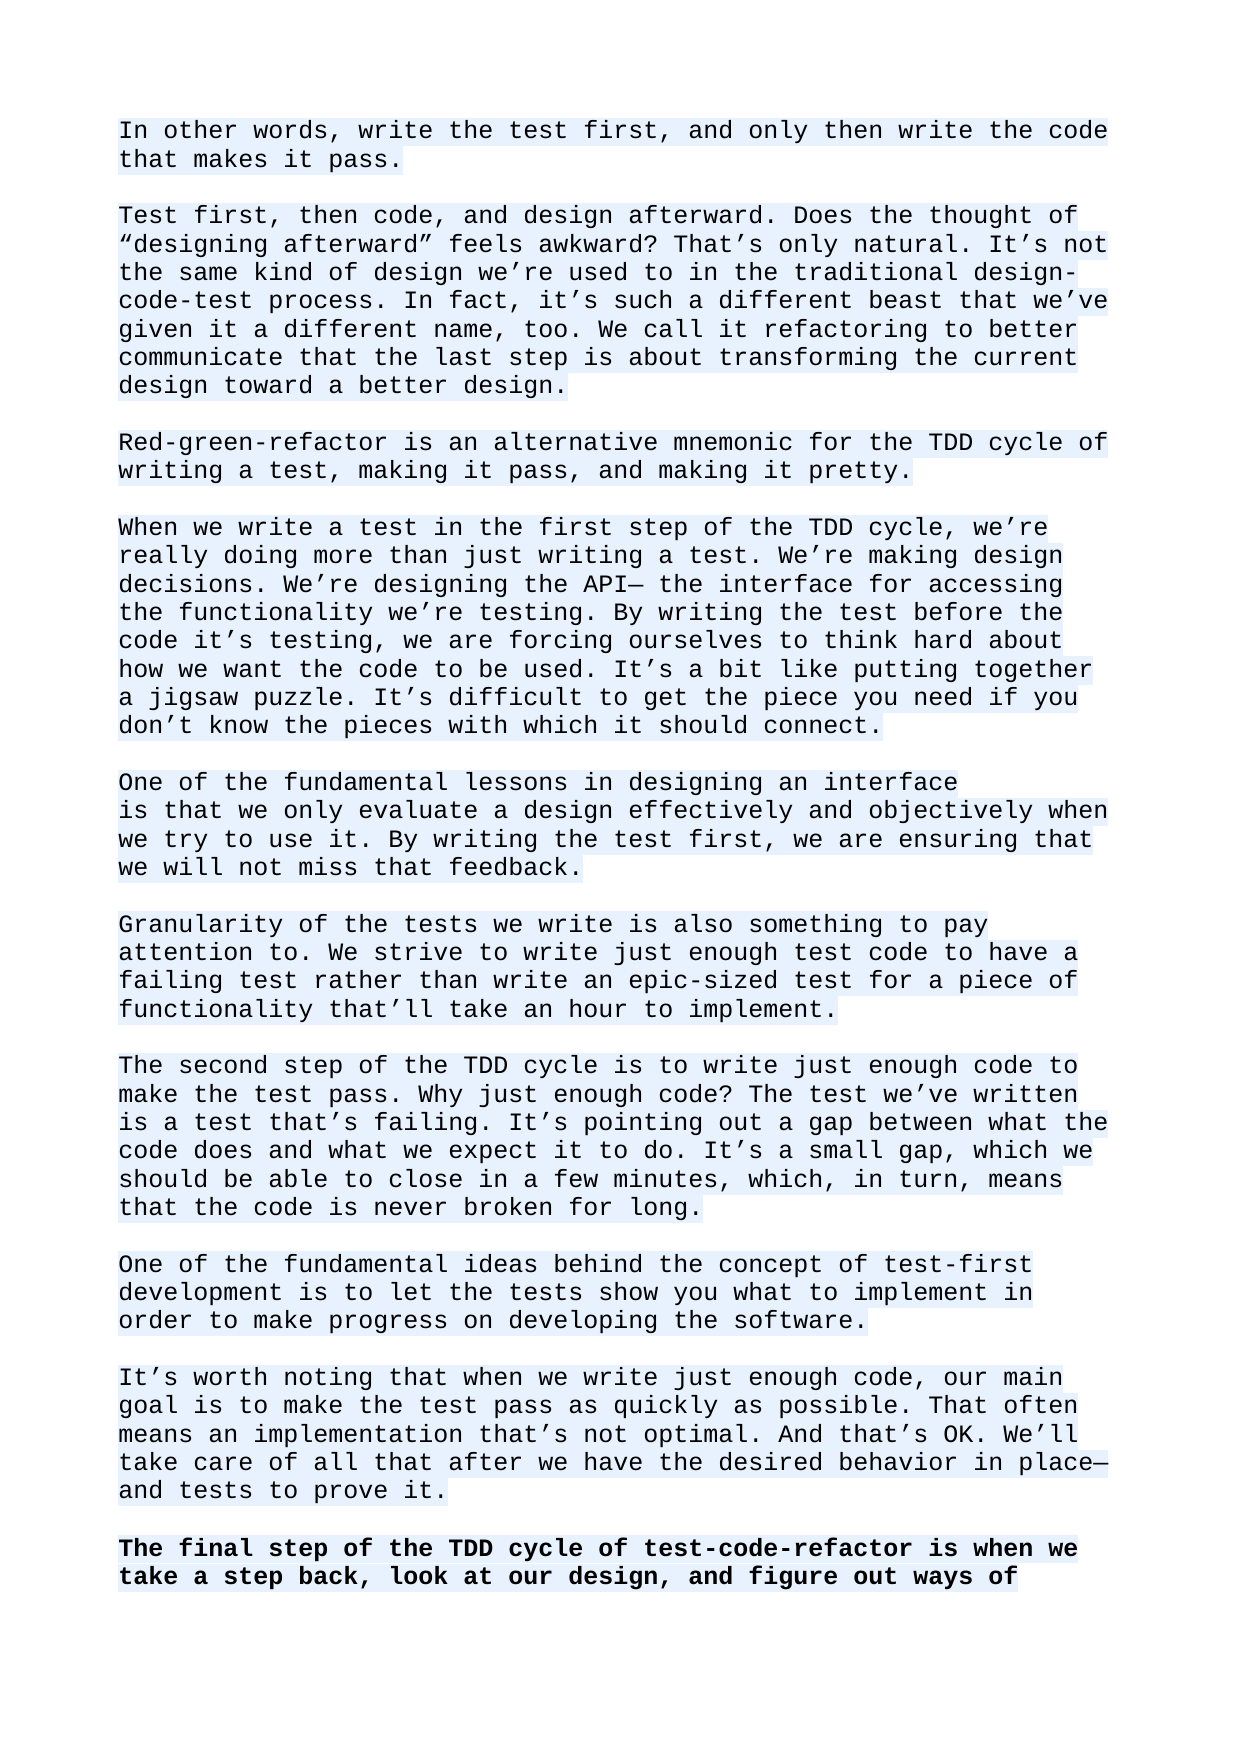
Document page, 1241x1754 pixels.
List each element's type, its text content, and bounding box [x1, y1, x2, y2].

text One of the fundamental ideas behind the concept of test-first development is to let the tests show you what to implement in order to make progress on developing the software. [118, 1251, 1122, 1336]
text It’s worth noting that when we write just enough code, our main goal is to make the test pass as quickly as possible. That often means an implementation that’s not optimal. And that’s OK. We’ll take care of all that after we have the desired behavior in place—and tests to prove it. [118, 1365, 1122, 1506]
text communicate that the last step is about transforming the current design toward a better design. [118, 345, 1122, 401]
text When we write a test in the first step of the TDD cycle, we’re really doing more than just writing a test. We’re making design decisions. We’re designing the API— the interface for accessing the functionality we’re testing. By writing the test before the code it’s testing, we are forcing ourselves to think hard about how we want the code to be used. It’s a bit like putting together a jigsaw puzzle. It’s difficult to get the piece you need if you don’t know the pieces with which it should connect. [118, 515, 1122, 741]
text Granularity of the tests we write is also something to pay attention to. We strive to write just enough test code to have a failing test rather than write an epic-sized test for a piece of functionality that’ll take an hour to implement. [118, 911, 1122, 1025]
text Red-green-refactor is an alternative mnemonic for the TDD cycle of writing a test, making it pass, and making it pretty. [118, 430, 1122, 486]
text Test first, then code, and design afterward. Does the thought of “designing afterward” feels awkward? That’s only natural. It’s not the same kind of design we’re used to in the traditional design-code-test process. In fact, it’s such a different beast that we’ve given it a different name, too. We call it refactoring to better [118, 203, 1122, 345]
text In other words, write the test first, and only then write the code that makes it pass. [118, 118, 1122, 175]
text The final step of the TDD cycle of test-code-refactor is when we take a step back, look at our design, and figure out ways of [118, 1535, 1122, 1592]
text The second step of the TDD cycle is to write just enough code to make the test pass. Why just enough code? The test we’ve written is a test that’s failing. It’s pointing out a gap between what the code does and what we expect it to do. It’s a small gap, which we should be able to close in a few minutes, which, in turn, means that the code is never broken for long. [118, 1053, 1122, 1223]
text One of the fundamental lessons in designing an interface [118, 770, 1122, 798]
text is that we only evaluate a design effectively and objectively when we try to use it. By writing the test first, we are ensuring that we will not miss that feedback. [118, 798, 1122, 883]
